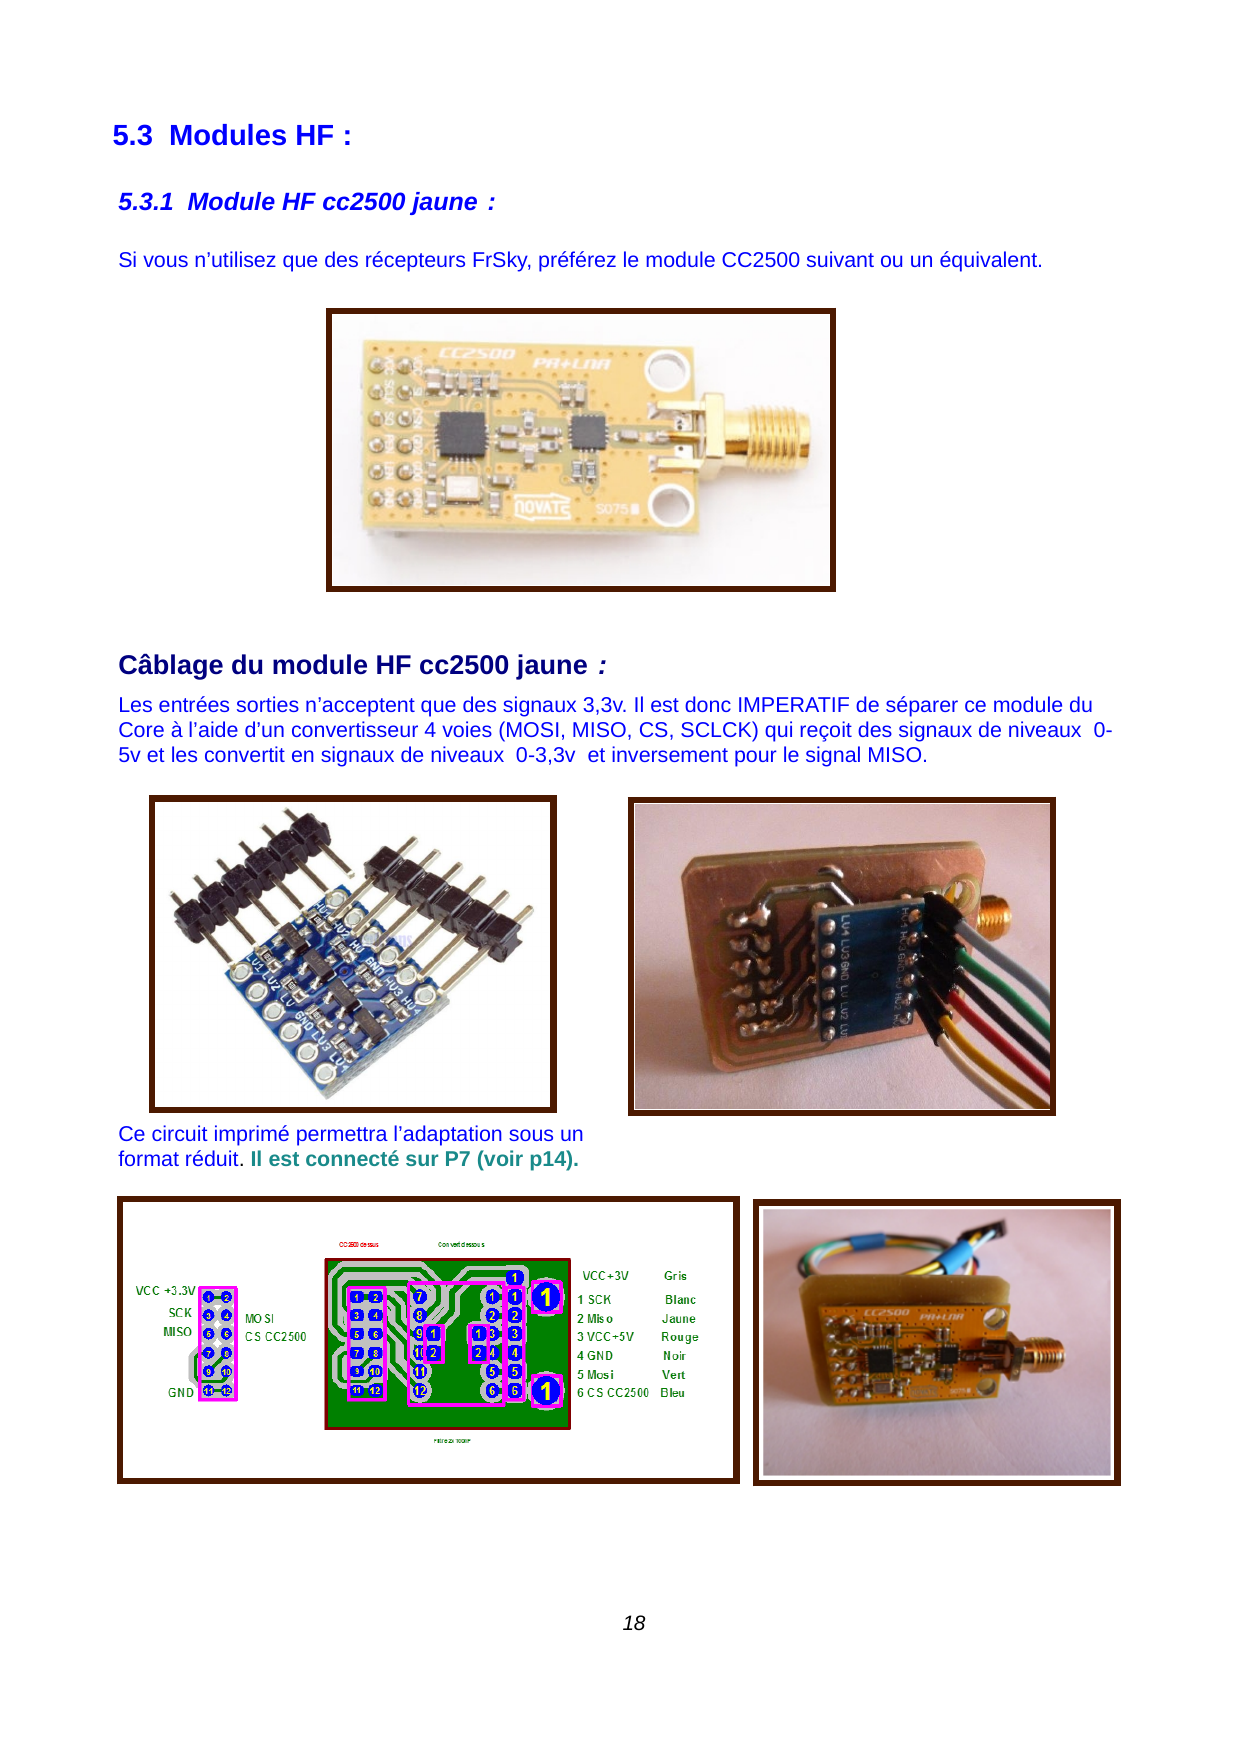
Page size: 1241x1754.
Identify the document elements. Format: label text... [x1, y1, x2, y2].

picture [635, 804, 1049, 1109]
picture [125, 1203, 732, 1477]
subtitle 5.3.1 Module HF cc2500 jaune : [118, 187, 1122, 216]
subtitle 5.3 Modules HF : [112, 118, 1122, 152]
text Ce circuit imprimé permettra l’adaptation sous un format réduit. Il est connecté sur P7 (voir p14). [118, 1121, 1122, 1171]
picture [156, 802, 549, 1106]
picture [333, 315, 829, 585]
subtitle Câblage du module HF cc2500 jaune : [118, 649, 1122, 680]
picture [761, 1207, 1113, 1478]
text Si vous n’utilisez que des récepteurs FrSky, préférez le module CC2500 suivant ou un équivalent. [118, 247, 1122, 272]
text Les entrées sorties n’acceptent que des signaux 3,3v. Il est donc IMPERATIF de séparer ce module du Core à l’aide d’un convertisseur 4 voies (MOSI, MISO, CS, SCLCK) qui reçoit des signaux de niveaux 0-5v et les convertit en signaux de niveaux 0-3,3v et inversement pour le signal MISO. [118, 692, 1122, 766]
